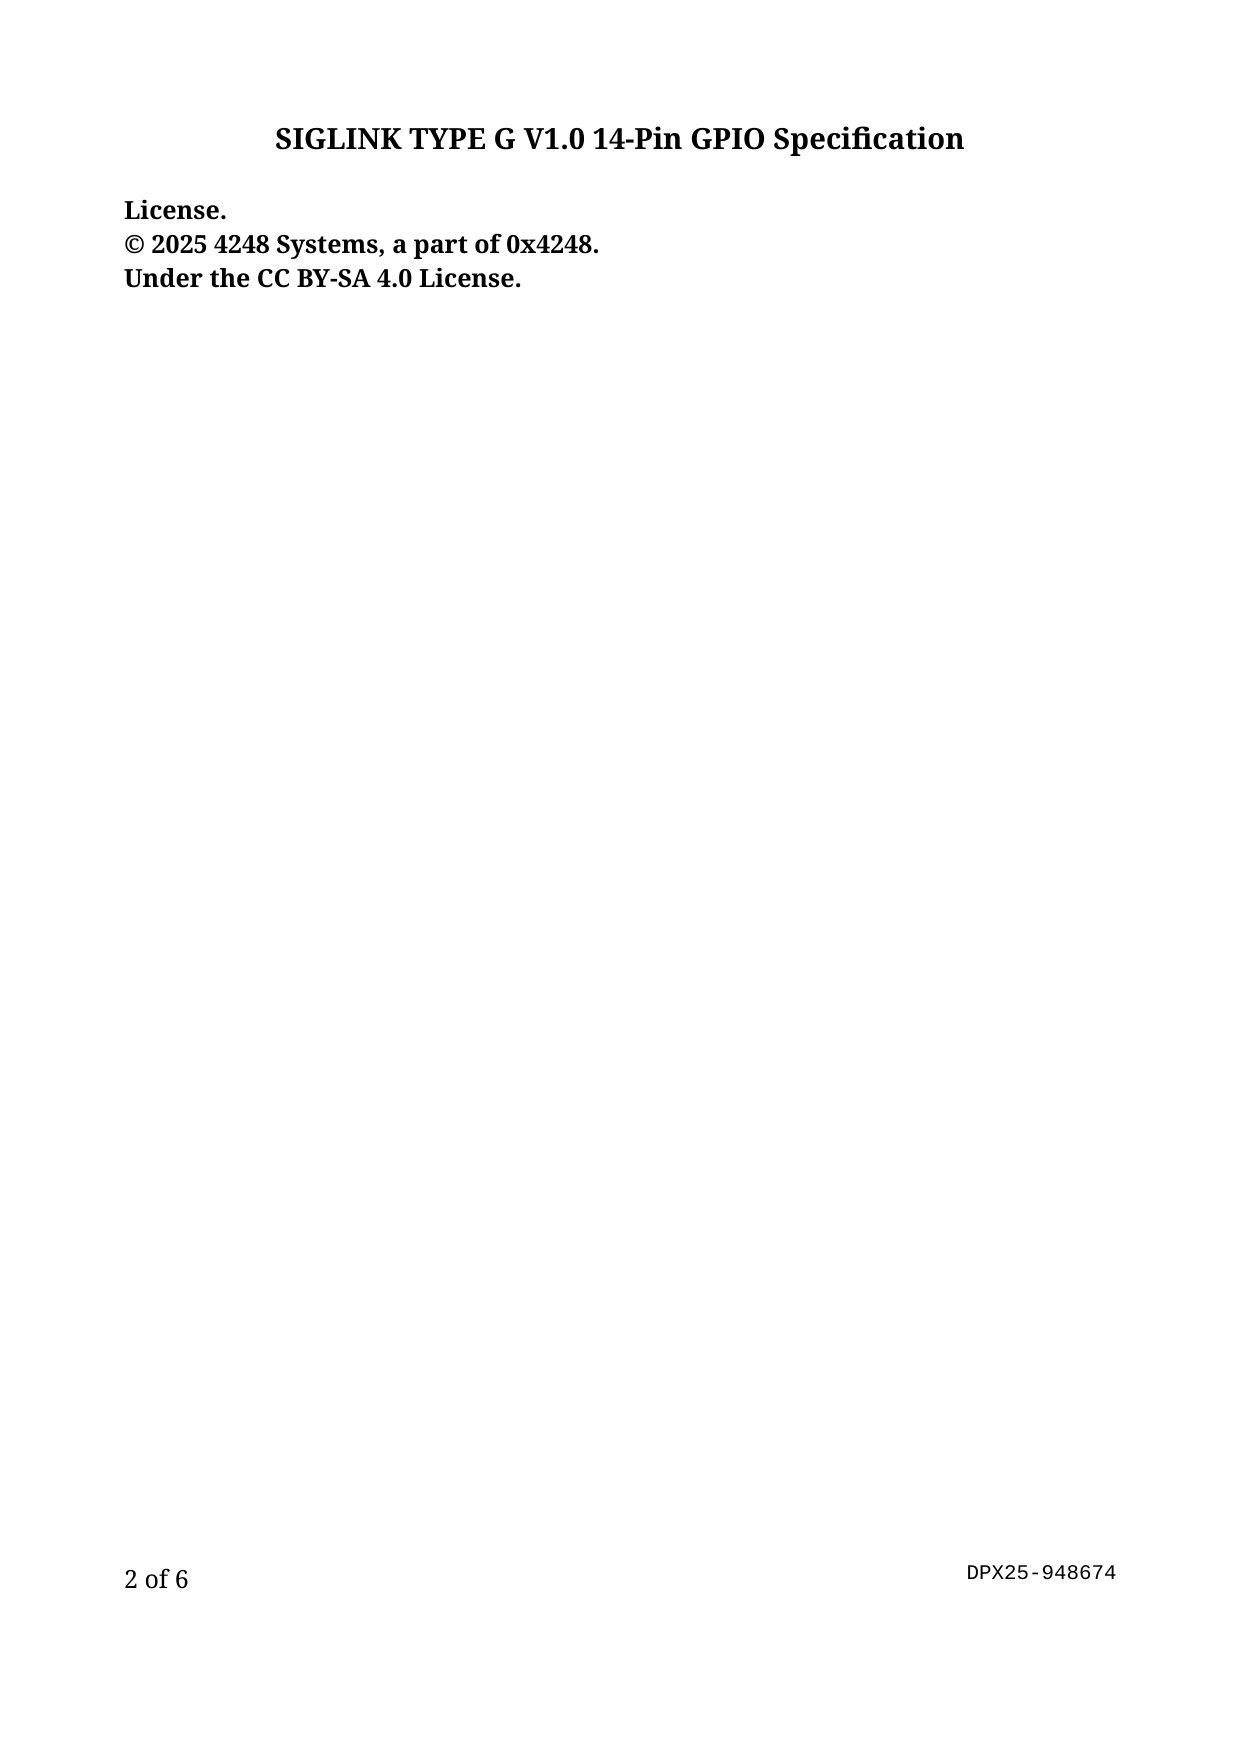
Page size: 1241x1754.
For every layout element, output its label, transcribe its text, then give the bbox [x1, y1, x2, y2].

table_header [620, 187, 1122, 301]
table_header License. © 2025 4248 Systems, a part of 0x4248. Under the CC BY-SA 4.0 License. [118, 187, 620, 301]
